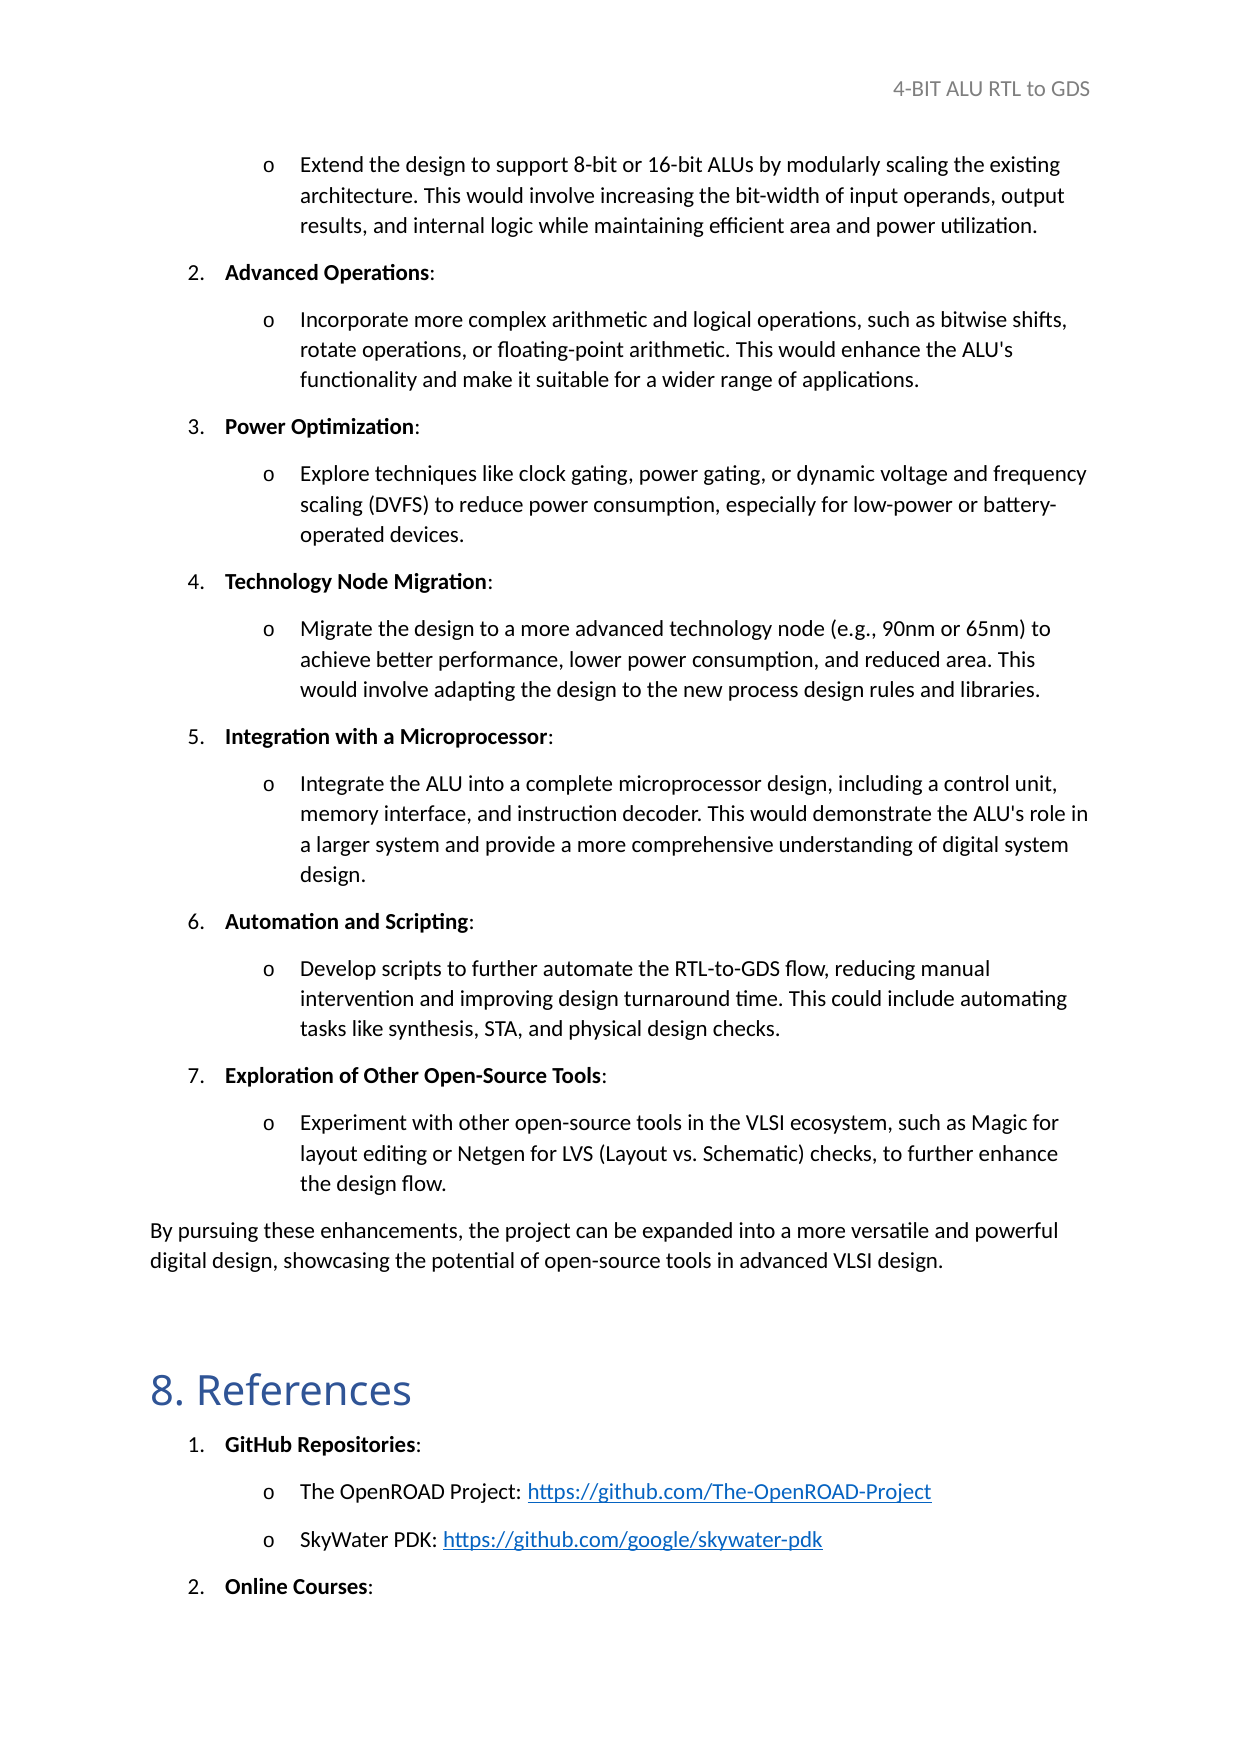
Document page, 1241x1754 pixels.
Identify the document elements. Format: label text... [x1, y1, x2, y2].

list Automation and Scripting: [187, 907, 1090, 935]
text By pursuing these enhancements, the project can be expanded into a more versatile and powerful digital design, showcasing the potential of open-source tools in advanced VLSI design. [150, 1216, 1090, 1274]
list SkyWater PDK: https://github.com/google/skywater-pdk [262, 1525, 1090, 1553]
list Advanced Operations: [187, 258, 1090, 286]
subtitle 8. References [150, 1361, 1090, 1418]
list Power Optimization: [187, 412, 1090, 441]
list Online Courses: [187, 1572, 1090, 1600]
list Incorporate more complex arithmetic and logical operations, such as bitwise shifts, rotate operations, or floating-point arithmetic. This would enhance the ALU's functionality and make it suitable for a wider range of applications. [262, 305, 1090, 394]
list Migrate the design to a more advanced technology node (e.g., 90nm or 65nm) to achieve better performance, lower power consumption, and reduced area. This would involve adapting the design to the new process design rules and libraries. [262, 614, 1090, 703]
list GitHub Repositories: [187, 1431, 1090, 1458]
list Extend the design to support 8-bit or 16-bit ALUs by modularly scaling the existing architecture. This would involve increasing the bit-width of input operands, output results, and internal logic while maintaining efficient area and power utilization. [262, 150, 1090, 239]
list Exploration of Other Open-Source Tools: [187, 1061, 1090, 1089]
list Integration with a Microprocessor: [187, 722, 1090, 750]
list Experiment with other open-source tools in the VLSI ecosystem, such as Magic for layout editing or Netgen for LVS (Layout vs. Schematic) checks, to further enhance the design flow. [262, 1108, 1090, 1197]
list The OpenROAD Project: https://github.com/The-OpenROAD-Project [262, 1477, 1090, 1506]
list Technology Node Migration: [187, 567, 1090, 595]
list Develop scripts to further automate the RTL-to-GDS flow, reducing manual intervention and improving design turnaround time. This could include automating tasks like synthesis, STA, and physical design checks. [262, 954, 1090, 1043]
list Integrate the ALU into a complete microprocessor design, including a control unit, memory interface, and instruction decoder. This would demonstrate the ALU's role in a larger system and provide a more comprehensive understanding of digital system design. [262, 769, 1090, 888]
list Explore techniques like clock gating, power gating, or dynamic voltage and frequency scaling (DVFS) to reduce power consumption, especially for low-power or battery-operated devices. [262, 459, 1090, 548]
